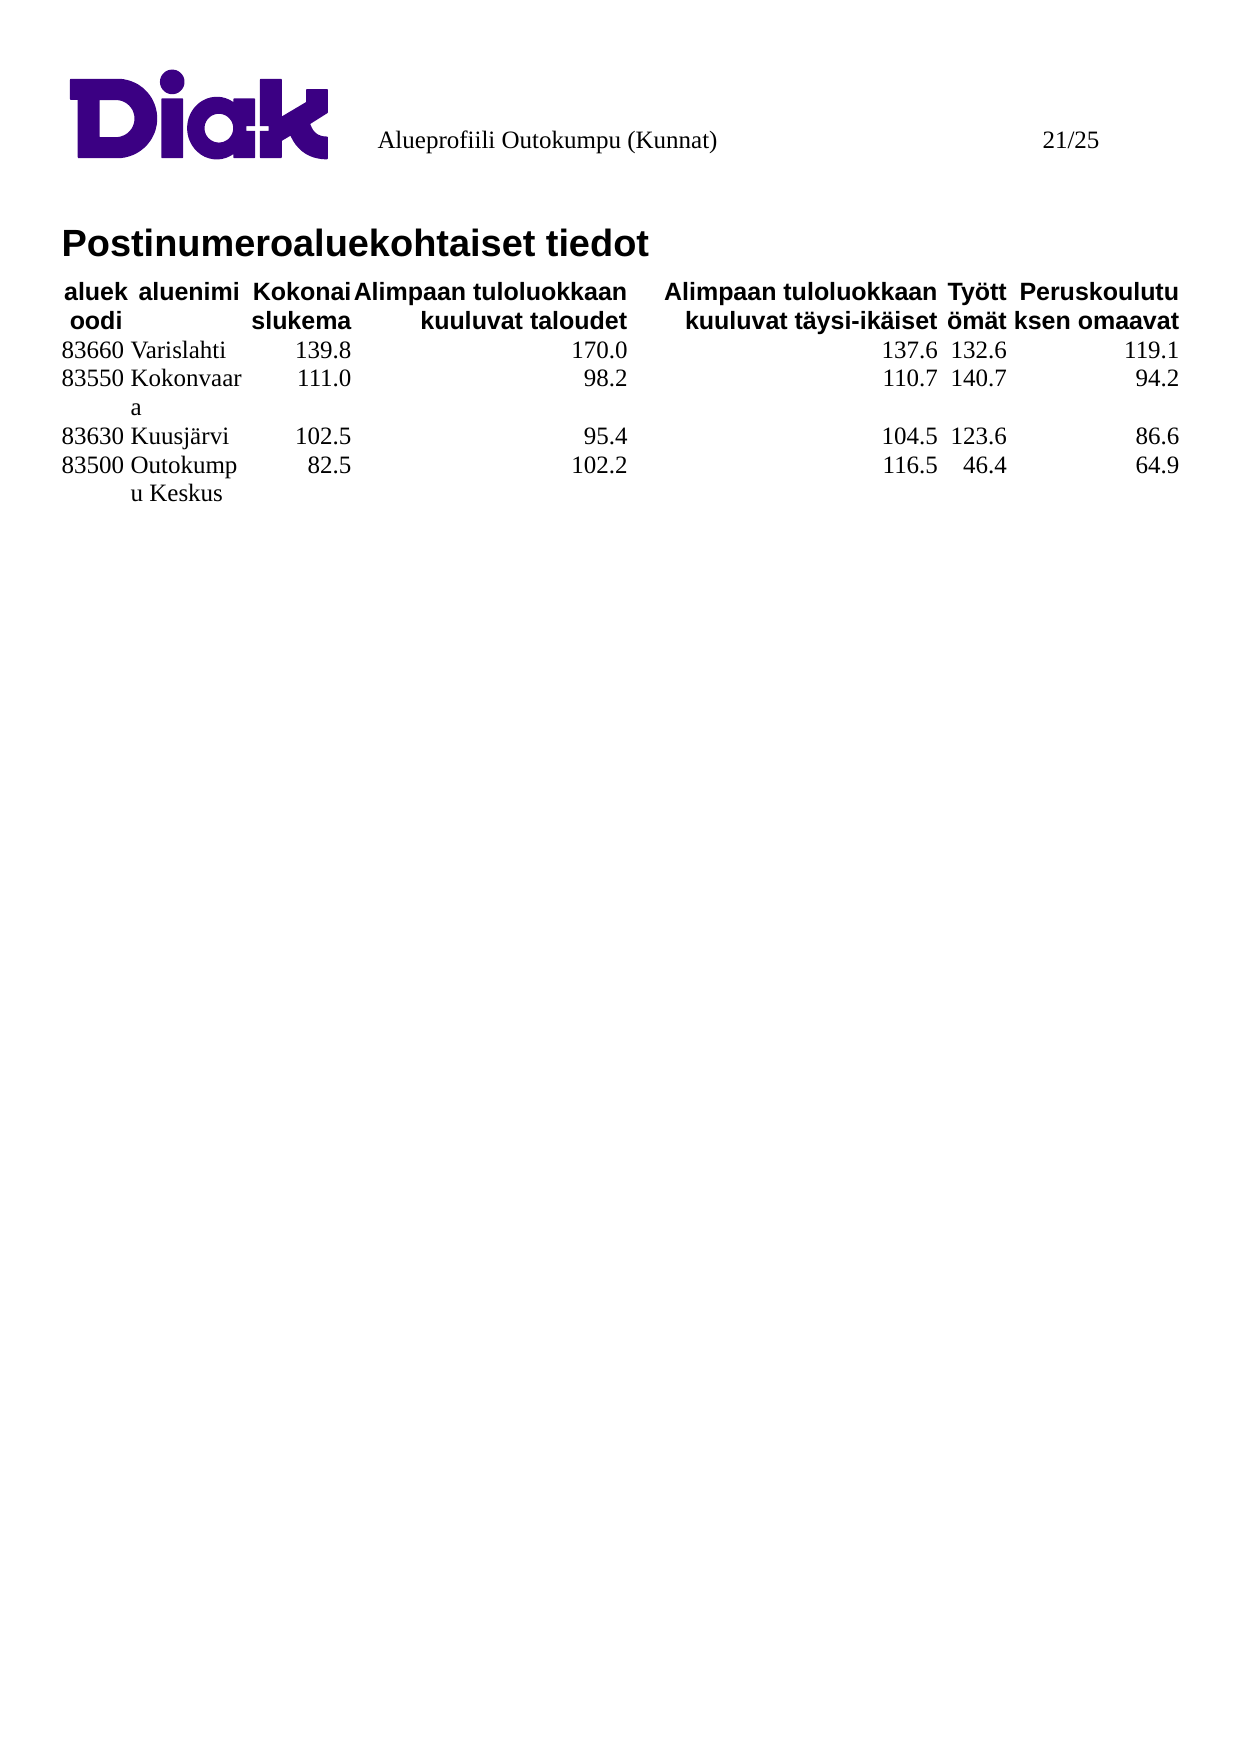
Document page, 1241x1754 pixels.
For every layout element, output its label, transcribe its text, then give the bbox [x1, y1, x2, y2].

table_header Alimpaan tuloluokkaan kuuluvat taloudet [351, 277, 627, 335]
table_header Kokonaislukema [248, 277, 351, 335]
table_cell 82.5 [248, 450, 351, 507]
table_cell 102.2 [351, 450, 627, 507]
table_header Peruskoulutuksen omaavat [1007, 277, 1179, 335]
table_cell 83630 [61, 421, 130, 450]
table_cell Kokonvaara [130, 364, 248, 421]
table_cell 95.4 [351, 421, 627, 450]
table_cell 64.9 [1007, 450, 1179, 507]
table_cell 86.6 [1007, 421, 1179, 450]
table_cell 116.5 [627, 450, 938, 507]
table_header Työttömät [938, 277, 1007, 335]
table_cell 119.1 [1007, 335, 1179, 363]
table_cell 83500 [61, 450, 130, 507]
table_cell 83550 [61, 364, 130, 421]
table_header Alimpaan tuloluokkaan kuuluvat täysi-ikäiset [627, 277, 938, 335]
table_cell 132.6 [938, 335, 1007, 363]
table_cell Kuusjärvi [130, 421, 248, 450]
table_cell 83660 [61, 335, 130, 363]
table_cell 123.6 [938, 421, 1007, 450]
table_cell 139.8 [248, 335, 351, 363]
subtitle Postinumeroaluekohtaiset tiedot [61, 221, 1179, 265]
table_cell Varislahti [130, 335, 248, 363]
table_cell 110.7 [627, 364, 938, 421]
table_header aluenimi [130, 277, 248, 335]
table_cell 104.5 [627, 421, 938, 450]
table_cell 94.2 [1007, 364, 1179, 421]
table_cell 137.6 [627, 335, 938, 363]
table_cell 98.2 [351, 364, 627, 421]
table_cell 46.4 [938, 450, 1007, 507]
table_header aluekoodi [61, 277, 130, 335]
table_cell Outokumpu Keskus [130, 450, 248, 507]
table_cell 140.7 [938, 364, 1007, 421]
table_cell 102.5 [248, 421, 351, 450]
table_cell 170.0 [351, 335, 627, 363]
table_cell 111.0 [248, 364, 351, 421]
